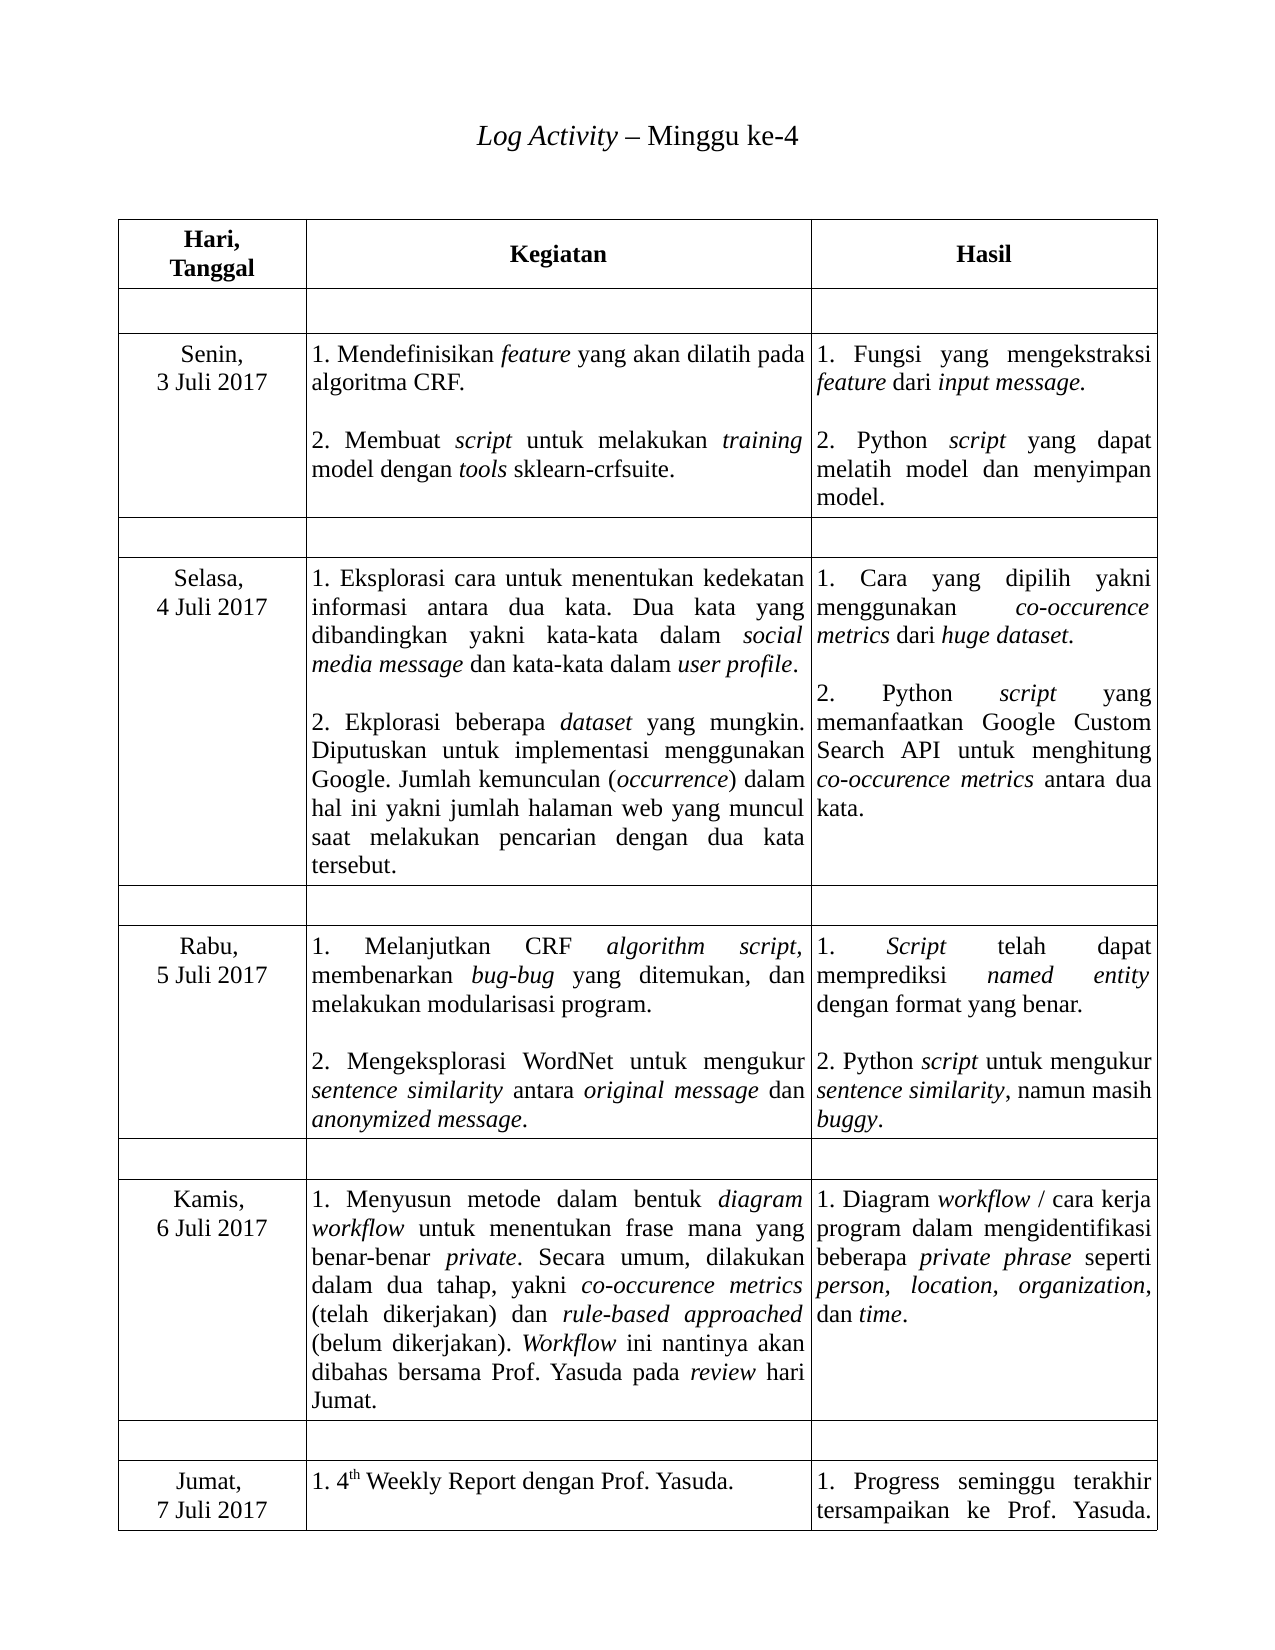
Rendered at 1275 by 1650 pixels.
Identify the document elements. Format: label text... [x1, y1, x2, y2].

table_cell [812, 518, 1157, 557]
table_cell Selasa, 4 Juli 2017 [119, 558, 306, 885]
table_header Hari, Tanggal [119, 220, 306, 288]
table_header Kegiatan [307, 220, 811, 288]
table_cell 1. 4th Weekly Report dengan Prof. Yasuda. [307, 1461, 811, 1529]
table_cell Jumat, 7 Juli 2017 [119, 1461, 306, 1529]
table_cell [812, 886, 1157, 925]
table_cell 1. Cara yang dipilih yakni menggunakan co-occurence metrics dari huge dataset. 2. Python script yang memanfaatkan Google Custom Search API untuk menghitung co-occurence metrics antara dua kata. [812, 558, 1157, 885]
table_cell [307, 1139, 811, 1178]
table_cell 1. Fungsi yang mengekstraksi feature dari input message. 2. Python script yang dapat melatih model dan menyimpan model. [812, 334, 1157, 517]
table_cell [307, 886, 811, 925]
table_cell 1. Script telah dapat memprediksi named entity dengan format yang benar. 2. Python script untuk mengukur sentence similarity, namun masih buggy. [812, 926, 1157, 1138]
table_cell [119, 1139, 306, 1178]
text Log Activity – Minggu ke-4 [118, 118, 1157, 152]
table_cell [119, 289, 306, 333]
table_cell [119, 1421, 306, 1460]
table_cell 1. Mendefinisikan feature yang akan dilatih pada algoritma CRF. 2. Membuat script untuk melakukan training model dengan tools sklearn-crfsuite. [307, 334, 811, 517]
table_cell [307, 518, 811, 557]
table_cell 1. Menyusun metode dalam bentuk diagram workflow untuk menentukan frase mana yang benar-benar private. Secara umum, dilakukan dalam dua tahap, yakni co-occurence metrics (telah dikerjakan) dan rule-based approached (belum dikerjakan). Workflow ini nantinya akan dibahas bersama Prof. Yasuda pada review hari Jumat. [307, 1180, 811, 1420]
table_cell [119, 518, 306, 557]
table_cell 1. Progress seminggu terakhir tersampaikan ke Prof. Yasuda. [812, 1461, 1157, 1529]
table_cell [119, 886, 306, 925]
table_cell [812, 1139, 1157, 1178]
table_cell [307, 1421, 811, 1460]
table_cell [307, 289, 811, 333]
table_cell 1. Eksplorasi cara untuk menentukan kedekatan informasi antara dua kata. Dua kata yang dibandingkan yakni kata-kata dalam social media message dan kata-kata dalam user profile. 2. Ekplorasi beberapa dataset yang mungkin. Diputuskan untuk implementasi menggunakan Google. Jumlah kemunculan (occurrence) dalam hal ini yakni jumlah halaman web yang muncul saat melakukan pencarian dengan dua kata tersebut. [307, 558, 811, 885]
table_cell Senin, 3 Juli 2017 [119, 334, 306, 517]
table_header Hasil [812, 220, 1157, 288]
table_cell 1. Melanjutkan CRF algorithm script, membenarkan bug-bug yang ditemukan, dan melakukan modularisasi program. 2. Mengeksplorasi WordNet untuk mengukur sentence similarity antara original message dan anonymized message. [307, 926, 811, 1138]
table_cell Kamis, 6 Juli 2017 [119, 1180, 306, 1420]
table_cell [812, 289, 1157, 333]
table_cell 1. Diagram workflow / cara kerja program dalam mengidentifikasi beberapa private phrase seperti person, location, organization, dan time. [812, 1180, 1157, 1420]
table_cell [812, 1421, 1157, 1460]
table_cell Rabu, 5 Juli 2017 [119, 926, 306, 1138]
